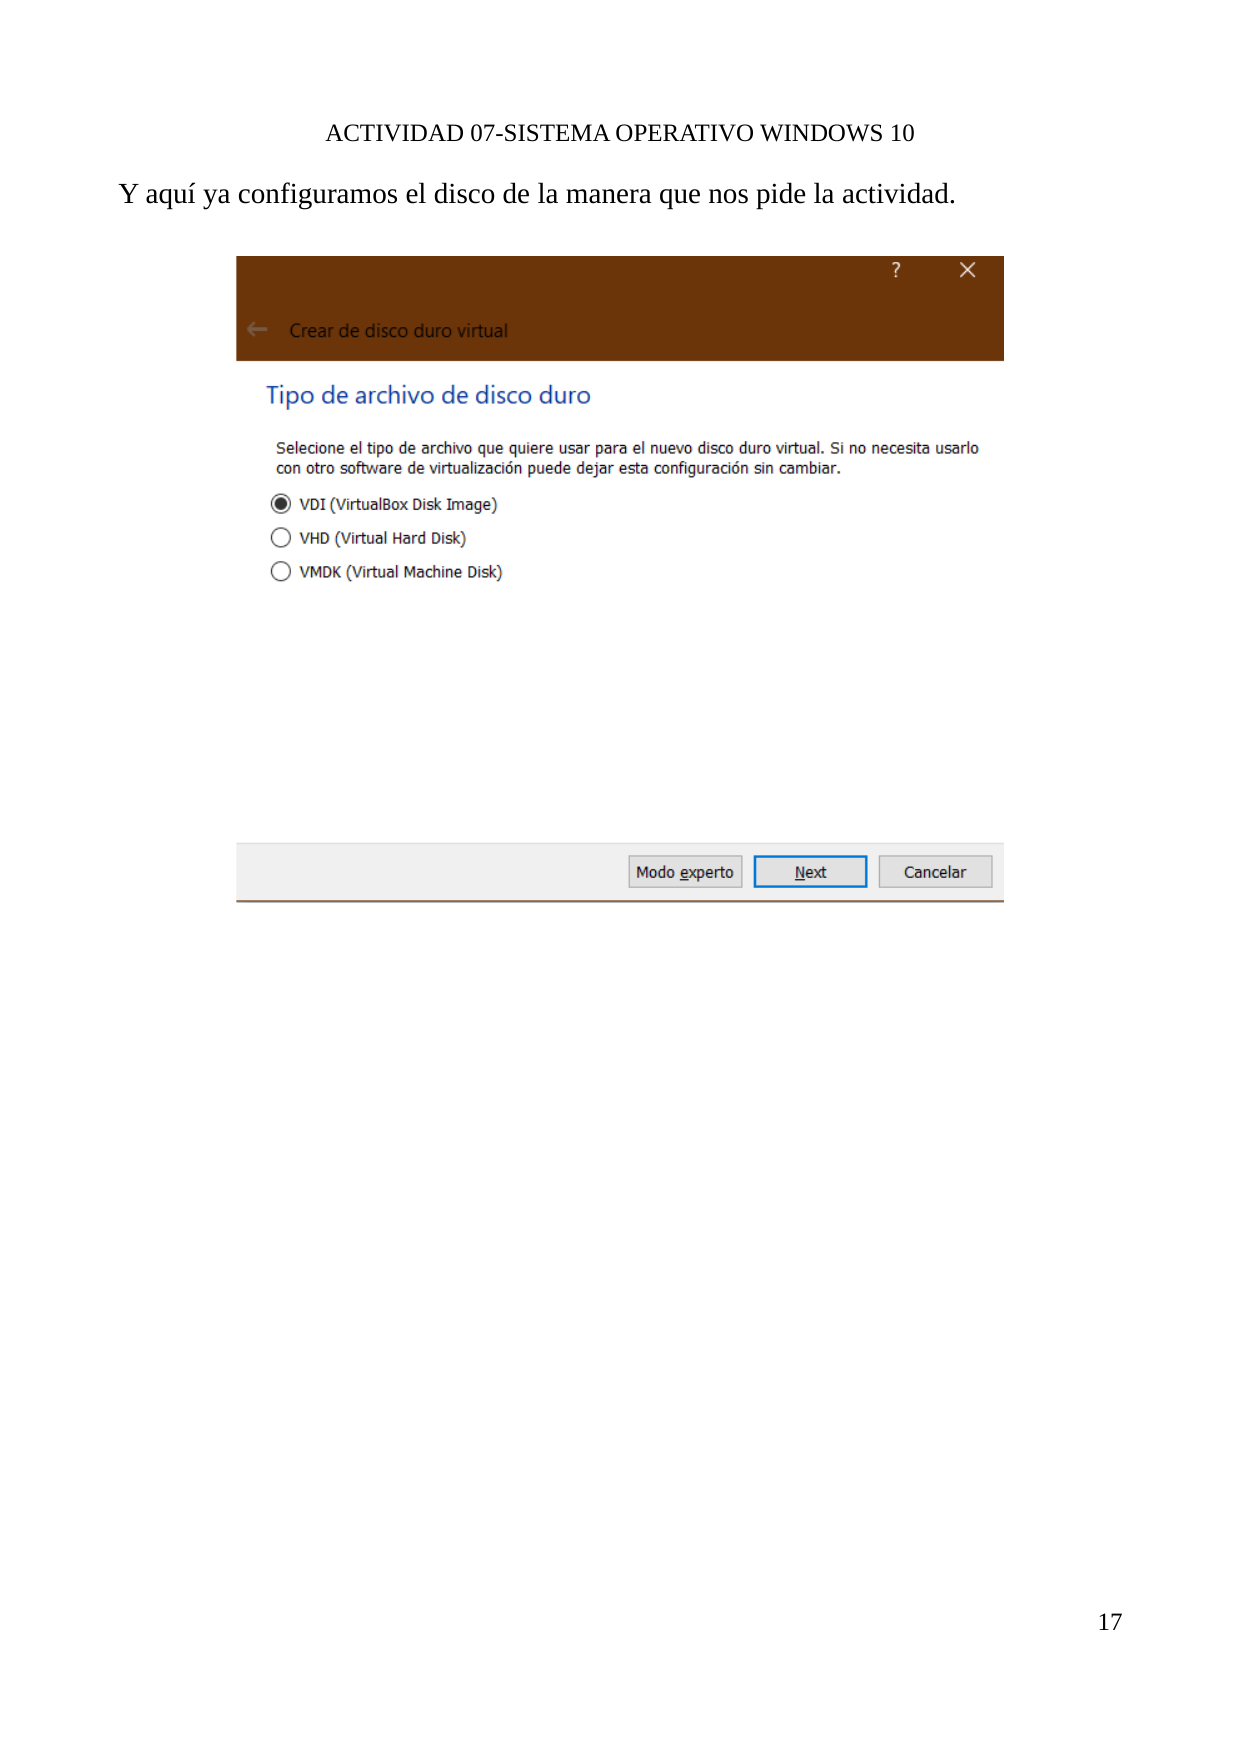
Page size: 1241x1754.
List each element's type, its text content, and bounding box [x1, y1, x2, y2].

picture [236, 256, 1004, 903]
text Y aquí ya configuramos el disco de la manera que nos pide la actividad. [118, 176, 1122, 210]
